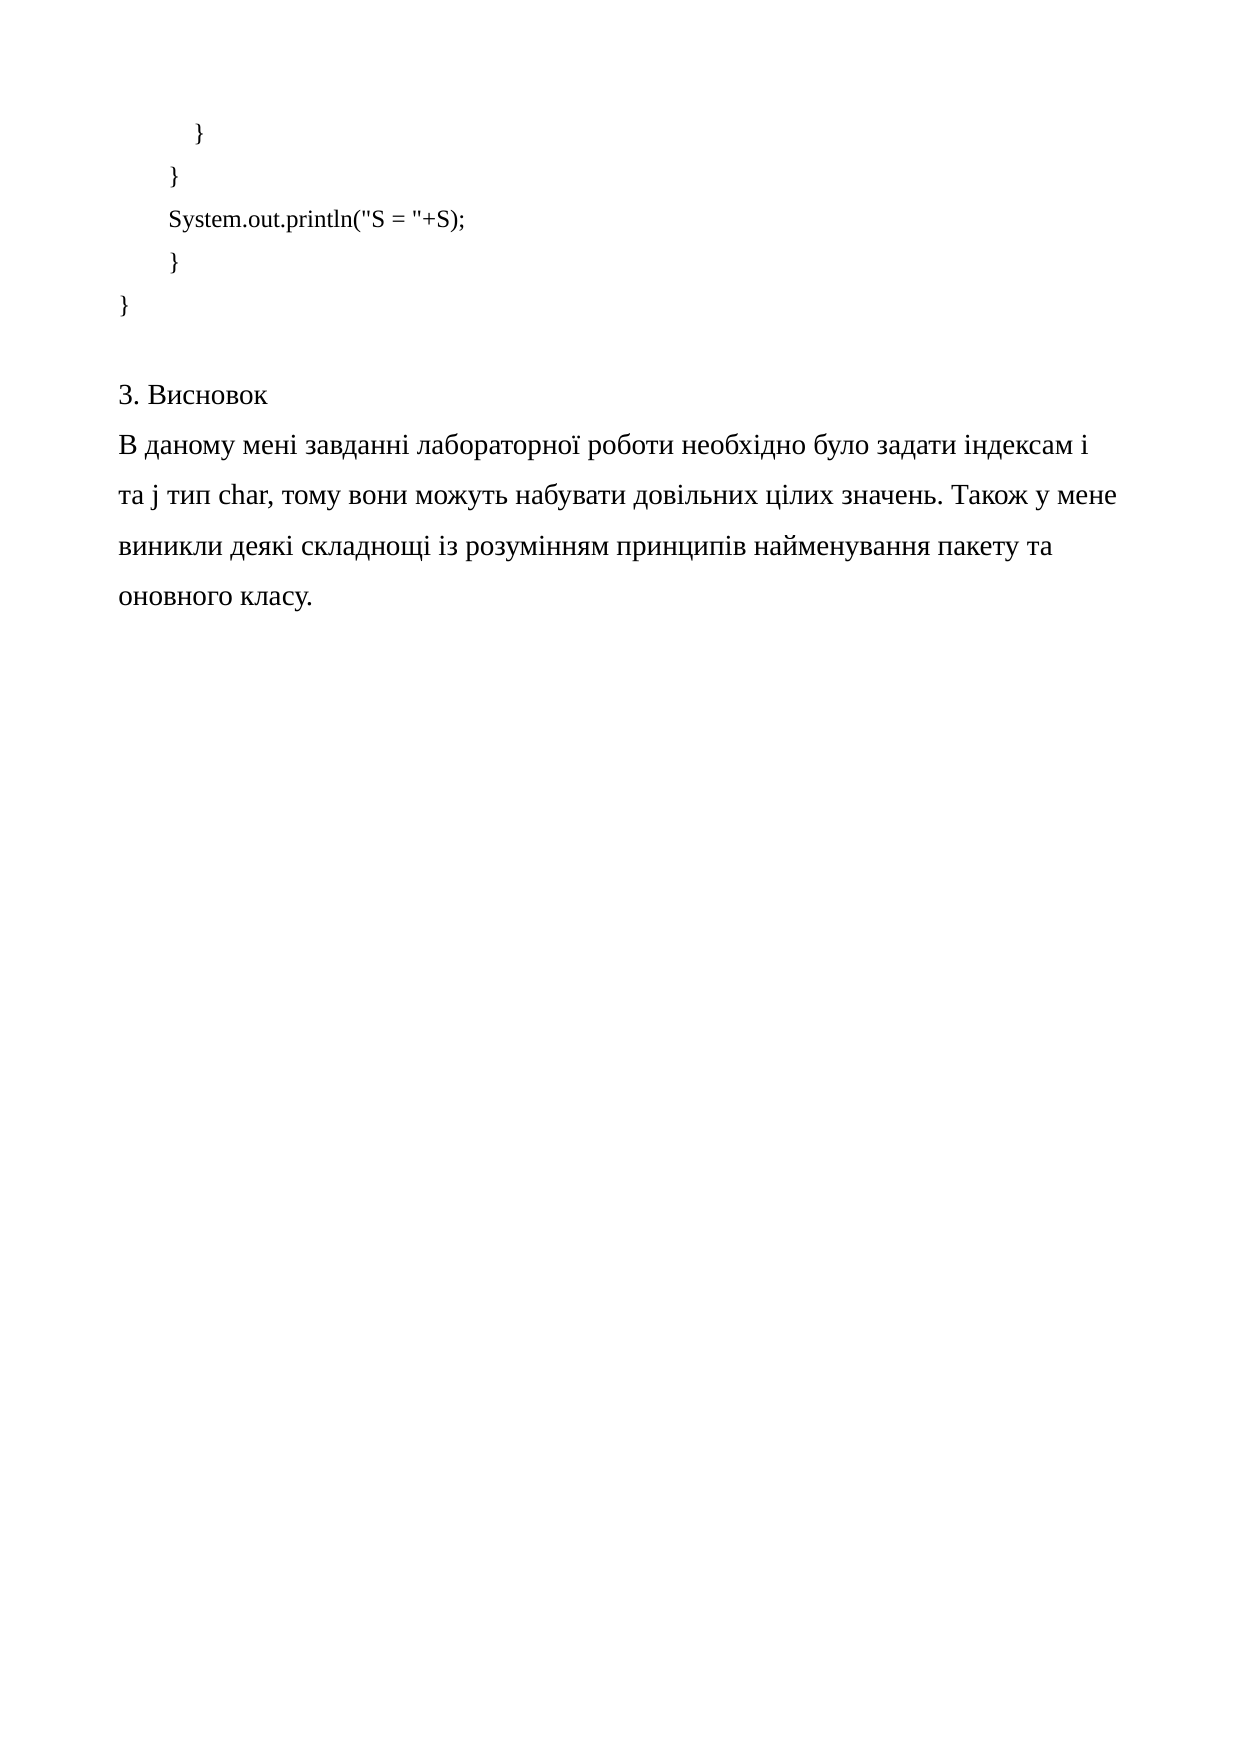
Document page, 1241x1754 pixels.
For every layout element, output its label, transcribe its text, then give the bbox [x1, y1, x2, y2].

text } [118, 291, 1122, 319]
text } [118, 247, 1122, 276]
text System.out.println("S = "+S); [118, 204, 1122, 233]
text } [118, 118, 1122, 147]
text } [118, 161, 1122, 190]
text 3. Висновок [118, 377, 1122, 410]
text В даному мені завданні лабораторної роботи необхідно було задати індексам i та j тип char, тому вони можуть набувати довільних цілих значень. Також у мене виникли деякі складнощі із розумінням принципів найменування пакету та оновного класу. [118, 427, 1122, 612]
